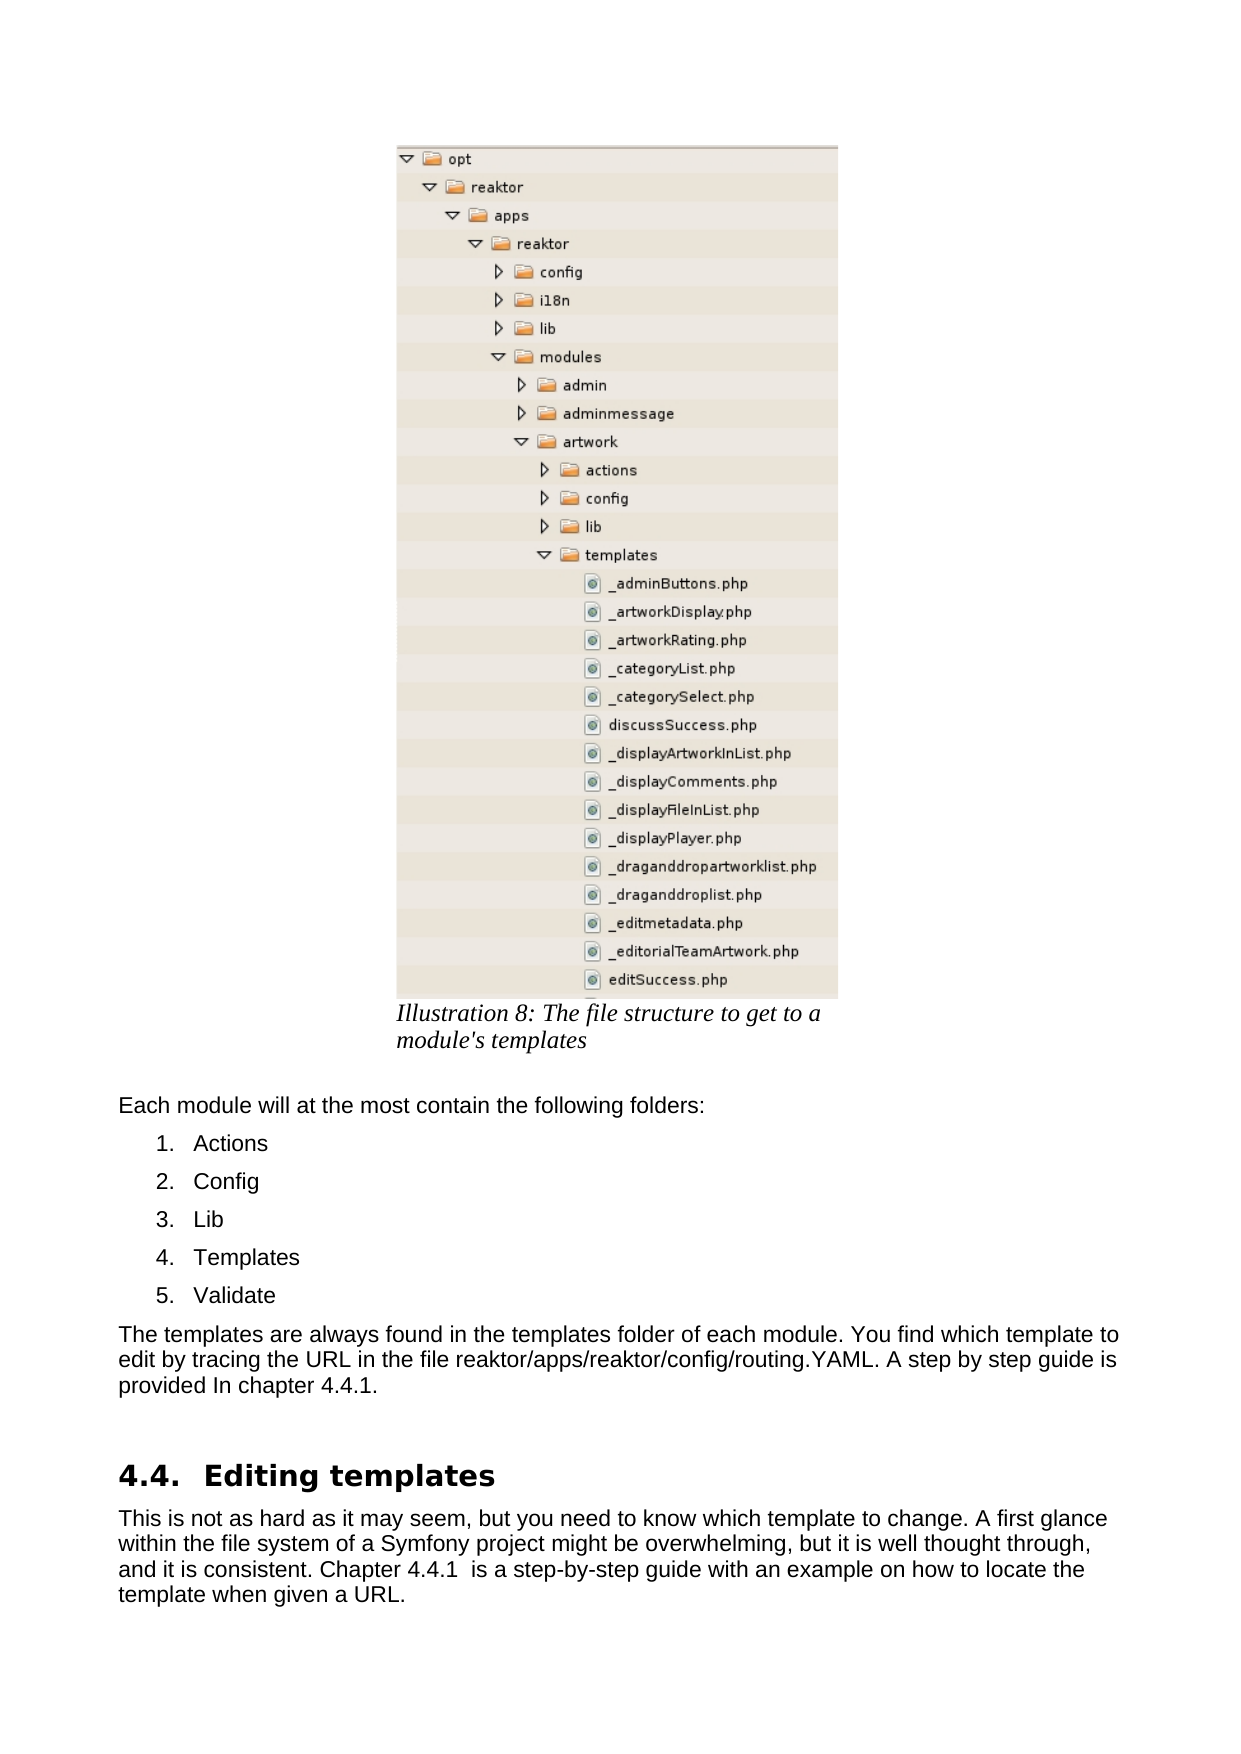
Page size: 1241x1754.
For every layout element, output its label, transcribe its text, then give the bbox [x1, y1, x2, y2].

list Actions [156, 1131, 1122, 1156]
list Lib [156, 1207, 1122, 1232]
text Each module will at the most contain the following folders: [118, 1092, 1122, 1118]
text This is not as hard as it may seem, but you need to know which template to change. A first glance within the file system of a Symfony project might be overwhelming, but it is well thought through, and it is consistent. Chapter 4.4.1 is a step-by-step guide with an example on how to locate the template when given a URL. [118, 1505, 1122, 1608]
text The templates are always found in the templates folder of each module. You find which template to edit by tracing the URL in the file reaktor/apps/reaktor/config/routing.YAML. A step by step guide is provided In chapter 4.4.1. [118, 1321, 1122, 1398]
list Validate [156, 1283, 1122, 1309]
text Illustration 8: The file structure to get to a module's templates [396, 999, 838, 1054]
subtitle Editing templates [118, 1459, 1122, 1493]
picture [396, 145, 839, 999]
list Templates [156, 1245, 1122, 1271]
list Config [156, 1169, 1122, 1194]
